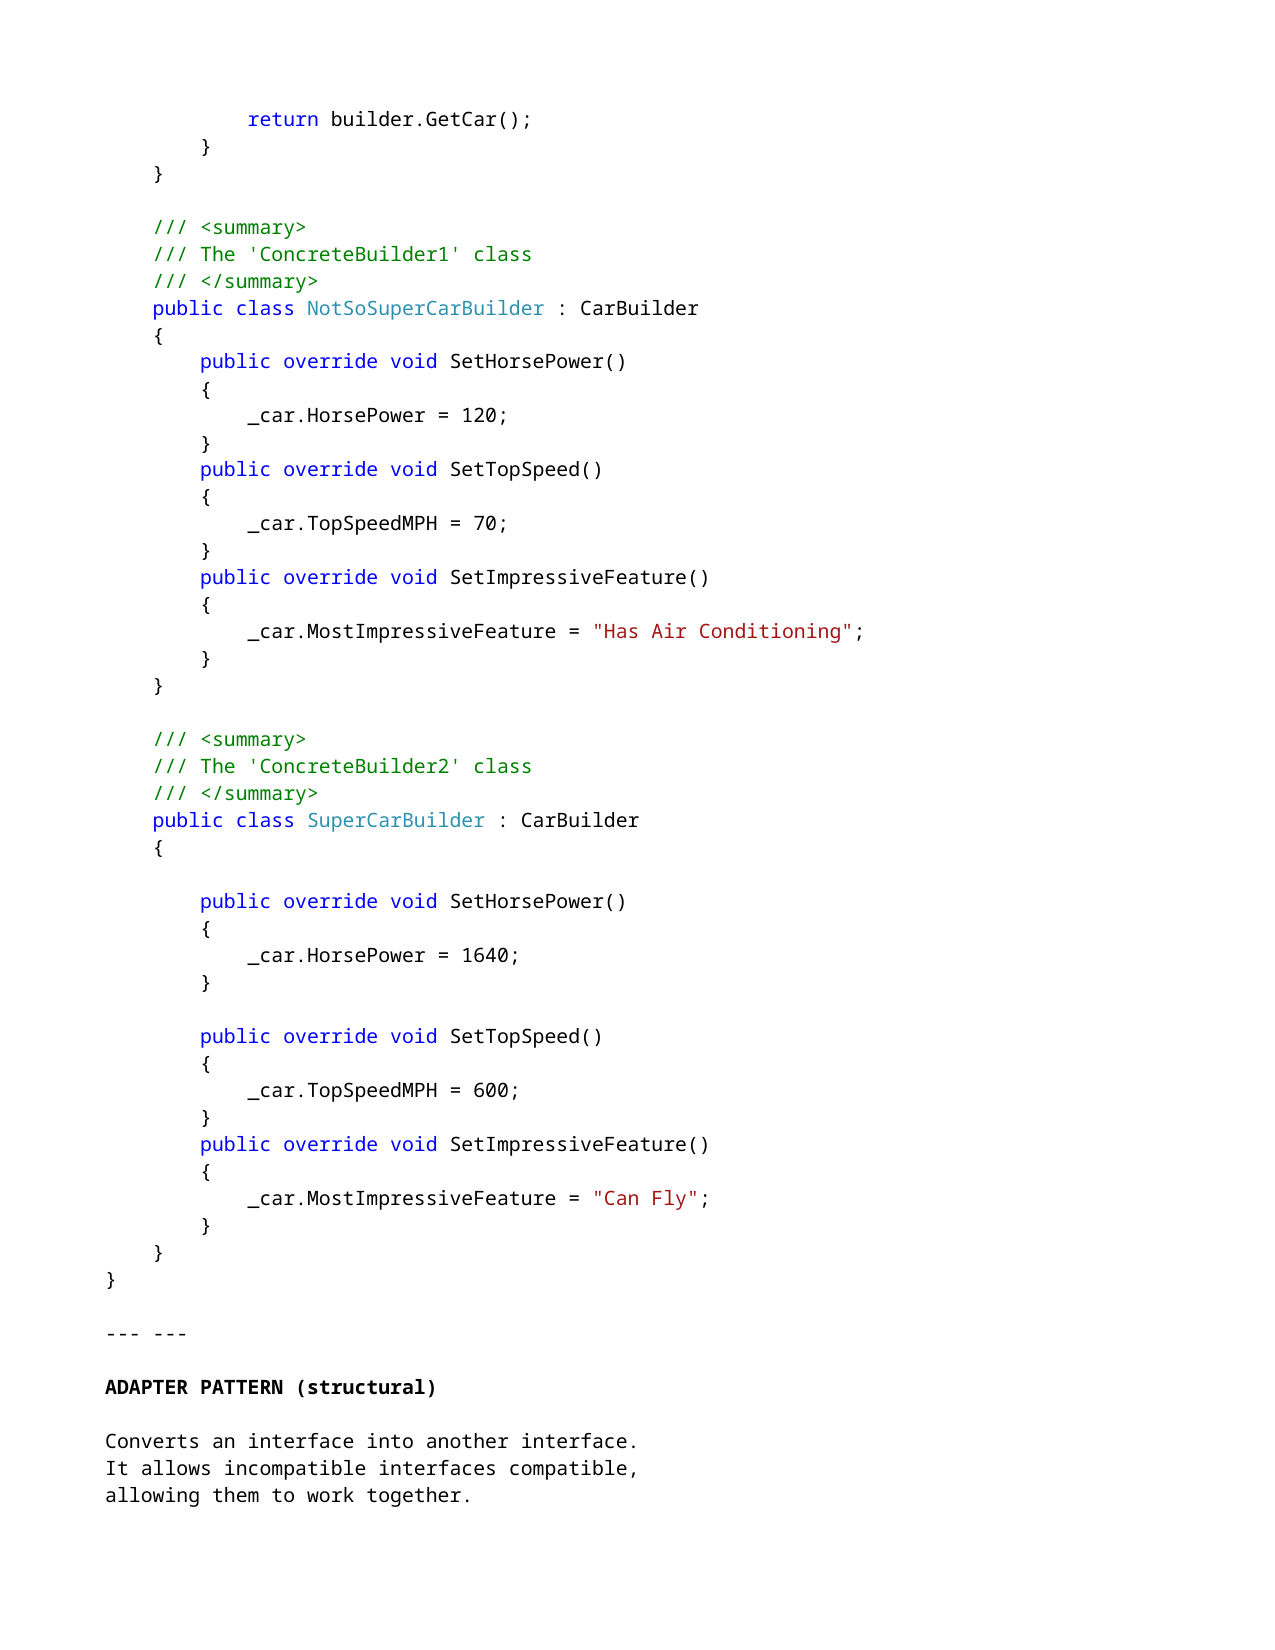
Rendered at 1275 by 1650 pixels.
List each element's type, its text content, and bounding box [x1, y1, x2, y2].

text { [105, 833, 1170, 860]
text allowing them to work together. [105, 1481, 1170, 1508]
text public override void SetHorsePower() [105, 348, 1170, 375]
text _car.MostImpressiveFeature = "Has Air Conditioning"; [105, 618, 1170, 644]
text public override void SetHorsePower() [105, 887, 1170, 914]
text /// <summary> [105, 726, 1170, 752]
text ADAPTER PATTERN (structural) [105, 1373, 1170, 1400]
text public class SuperCarBuilder : CarBuilder [105, 806, 1170, 833]
text public override void SetImpressiveFeature() [105, 1130, 1170, 1157]
text } [105, 1238, 1170, 1265]
text { [105, 321, 1170, 348]
text { [105, 1049, 1170, 1076]
text { [105, 591, 1170, 618]
text } [105, 429, 1170, 456]
text /// </summary> [105, 779, 1170, 806]
text public override void SetTopSpeed() [105, 456, 1170, 483]
text } [105, 1265, 1170, 1292]
text } [105, 1211, 1170, 1238]
text _car.TopSpeedMPH = 70; [105, 510, 1170, 537]
text } [105, 132, 1170, 159]
text --- --- [105, 1319, 1170, 1346]
text } [105, 672, 1170, 698]
text It allows incompatible interfaces compatible, [105, 1454, 1170, 1481]
text /// <summary> [105, 213, 1170, 240]
text /// The 'ConcreteBuilder2' class [105, 752, 1170, 779]
text _car.HorsePower = 120; [105, 402, 1170, 429]
text } [105, 644, 1170, 672]
text _car.MostImpressiveFeature = "Can Fly"; [105, 1184, 1170, 1211]
text return builder.GetCar(); [105, 105, 1170, 132]
text } [105, 968, 1170, 995]
text { [105, 375, 1170, 402]
text _car.HorsePower = 1640; [105, 941, 1170, 968]
text } [105, 537, 1170, 564]
text public override void SetImpressiveFeature() [105, 564, 1170, 591]
text { [105, 483, 1170, 510]
text public override void SetTopSpeed() [105, 1022, 1170, 1049]
text { [105, 914, 1170, 941]
text { [105, 1157, 1170, 1184]
text public class NotSoSuperCarBuilder : CarBuilder [105, 294, 1170, 321]
text } [105, 159, 1170, 186]
text /// </summary> [105, 267, 1170, 294]
text /// The 'ConcreteBuilder1' class [105, 240, 1170, 267]
text Converts an interface into another interface. [105, 1427, 1170, 1454]
text _car.TopSpeedMPH = 600; [105, 1076, 1170, 1103]
text } [105, 1103, 1170, 1130]
